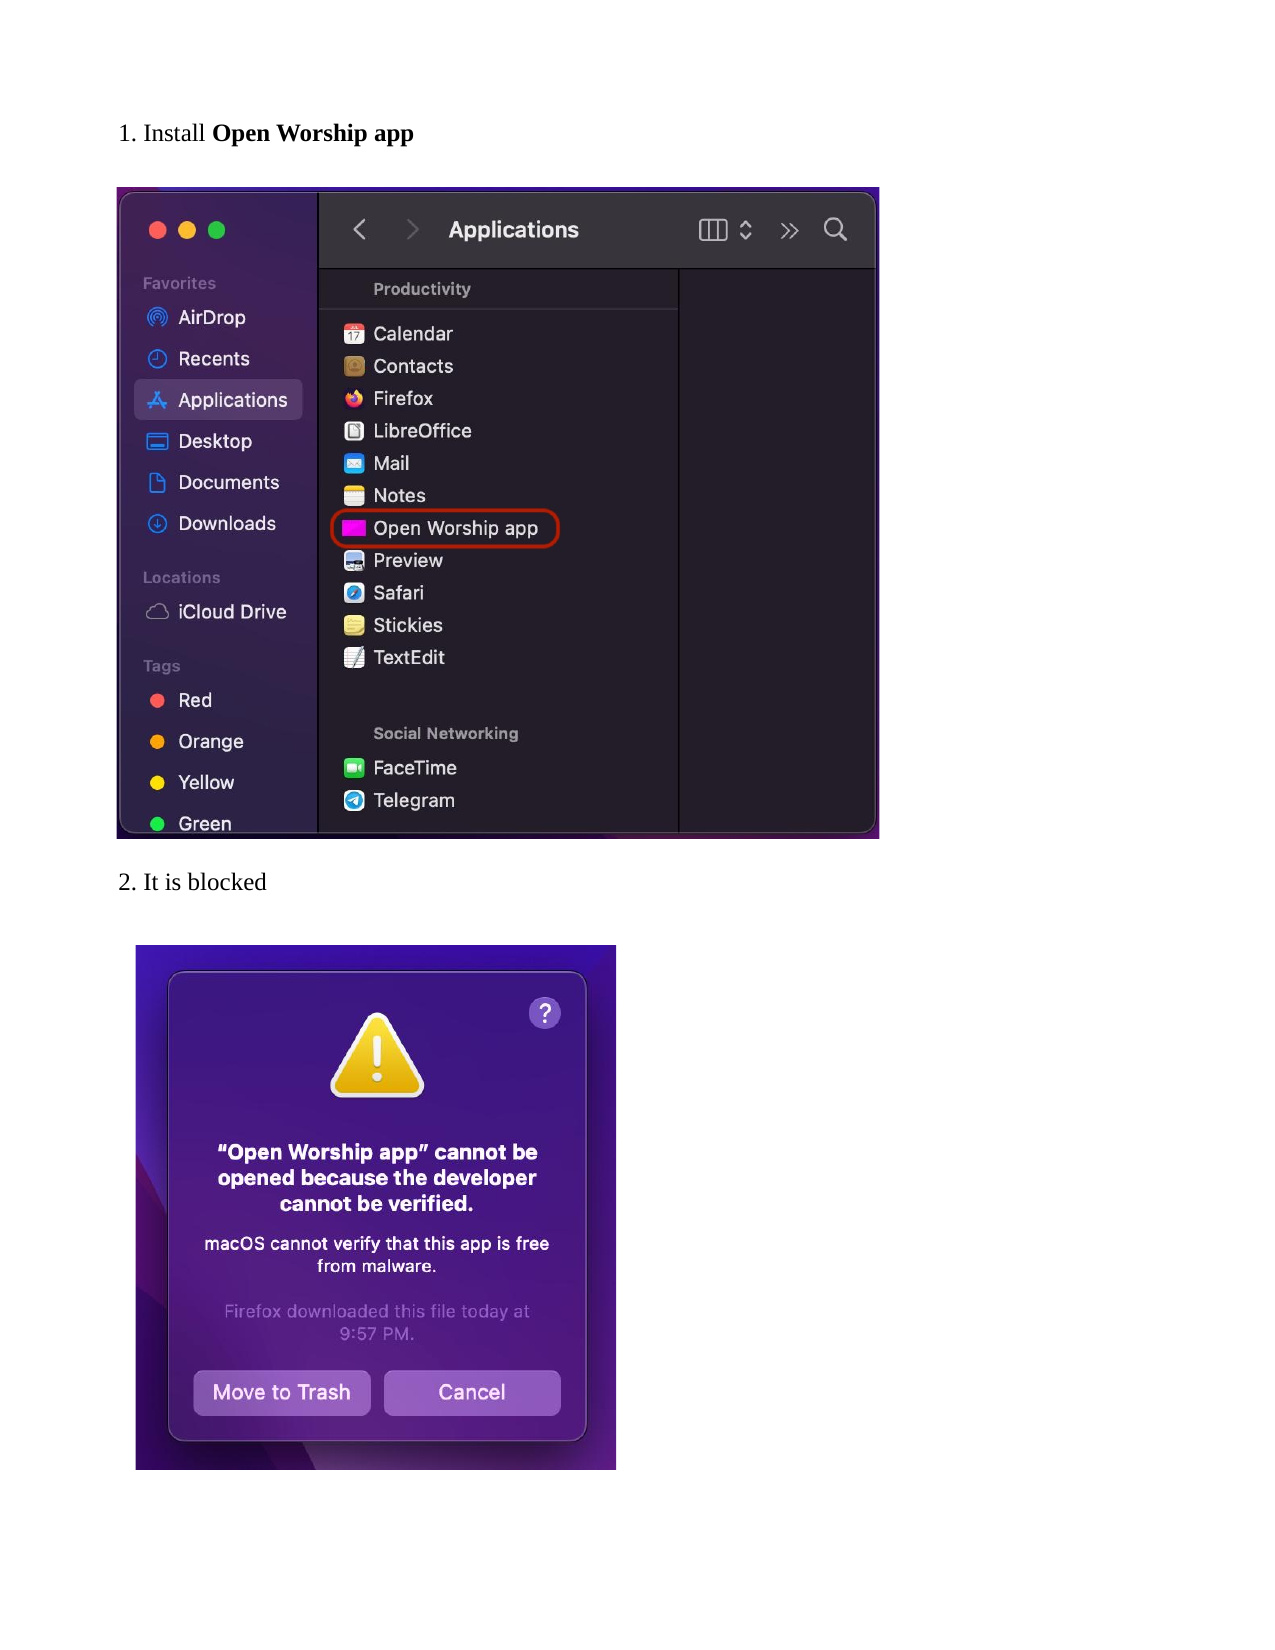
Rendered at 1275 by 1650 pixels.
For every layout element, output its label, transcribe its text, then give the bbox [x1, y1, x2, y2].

text 2. It is blocked [118, 867, 1157, 896]
picture [116, 187, 880, 839]
picture [135, 945, 617, 1470]
text 1. Install Open Worship app [118, 118, 1157, 147]
